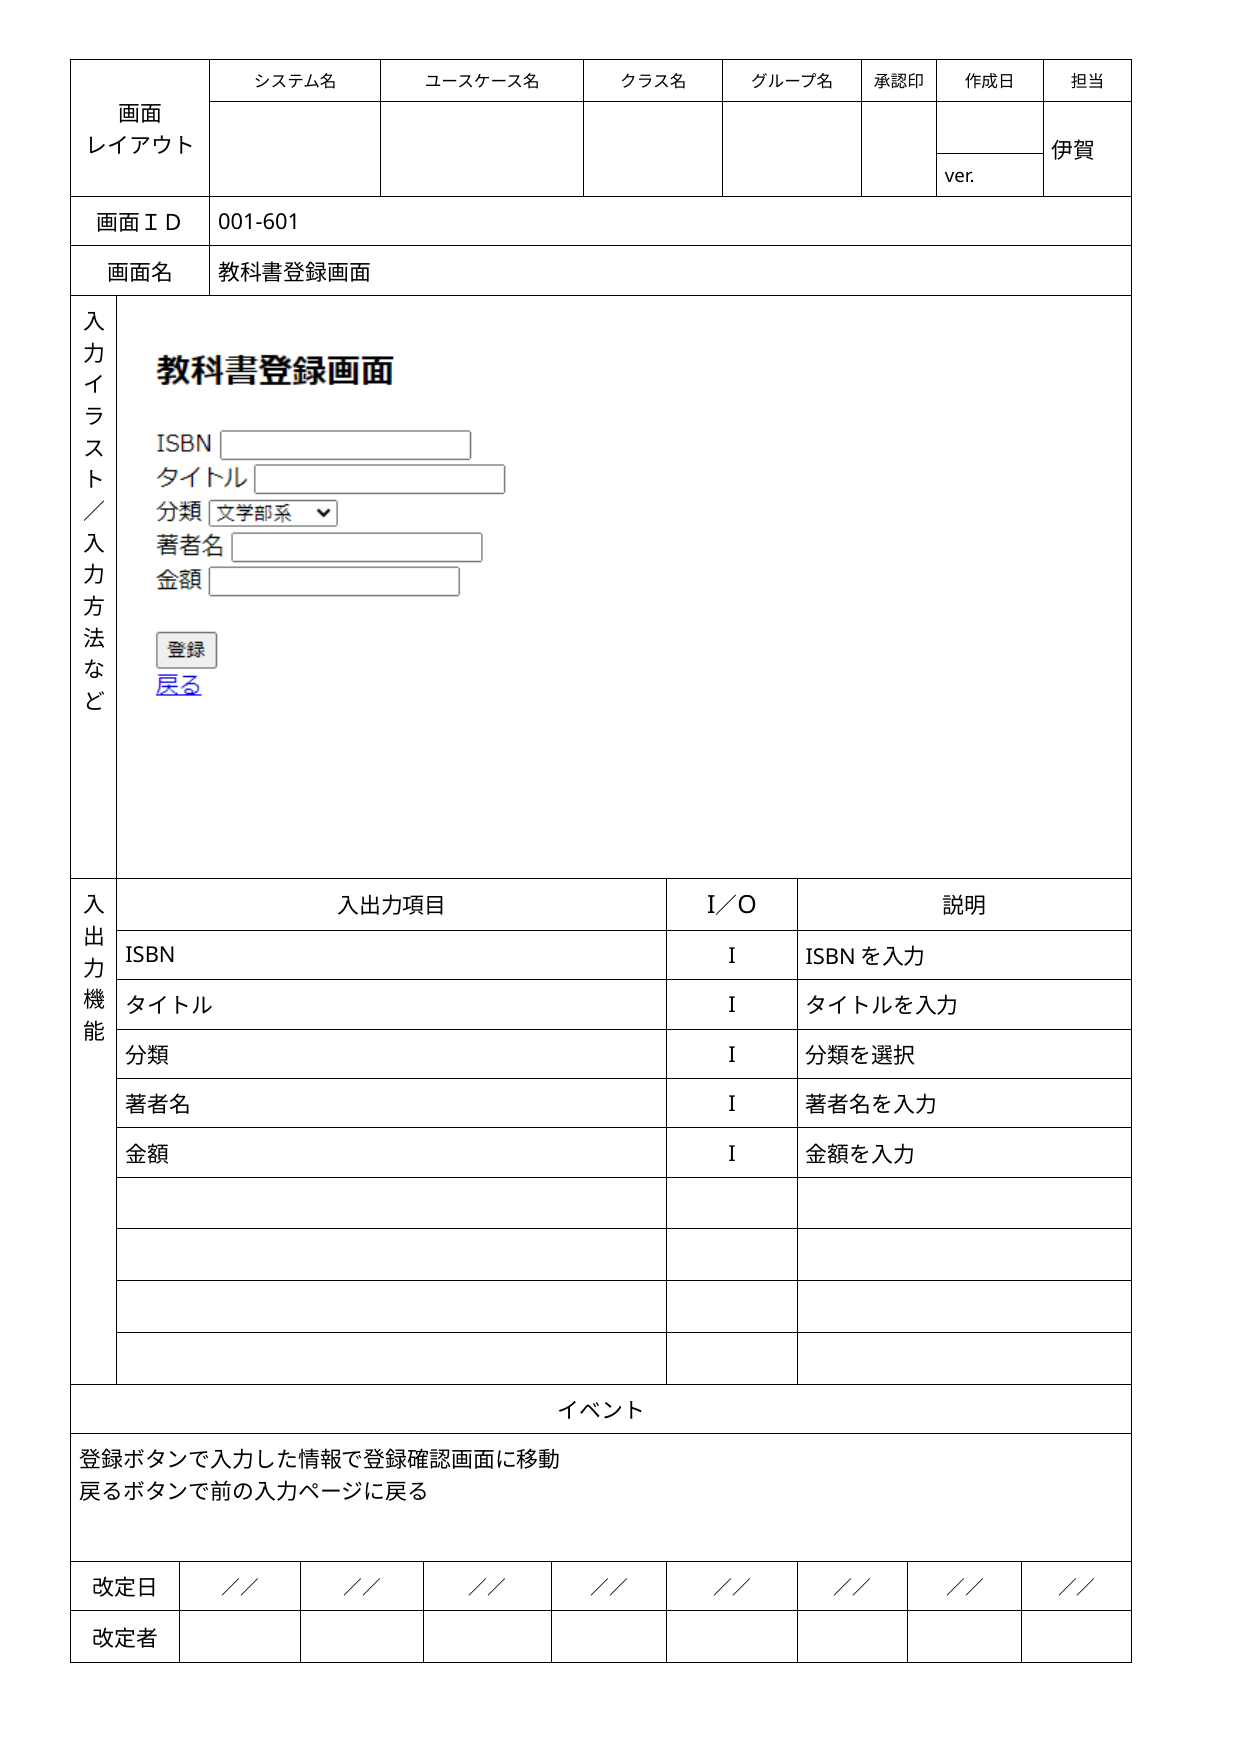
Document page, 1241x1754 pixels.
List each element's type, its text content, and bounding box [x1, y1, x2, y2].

table_cell I [667, 980, 797, 1028]
table_header ユースケース名 [381, 60, 583, 101]
table_cell ver. [937, 154, 1043, 196]
table_cell 改定日 [71, 1562, 179, 1610]
table_cell [908, 1611, 1021, 1662]
table_header システム名 [210, 60, 380, 101]
table_header 作成日 [937, 60, 1043, 101]
table_cell [862, 102, 936, 196]
table_cell ／／ [667, 1562, 797, 1610]
table_cell 教科書登録画面 [210, 246, 1131, 295]
table_cell [381, 102, 583, 196]
table_cell 改定者 [71, 1611, 179, 1662]
table_cell [798, 1611, 907, 1662]
table_cell ／／ [1022, 1562, 1131, 1610]
table_cell [667, 1333, 797, 1384]
table_cell 入力イラスト／入力方法など [71, 296, 116, 878]
table_header 承認印 [862, 60, 936, 101]
table_cell ／／ [301, 1562, 423, 1610]
table_cell [117, 1229, 666, 1280]
table_cell 分類 [117, 1030, 666, 1078]
table_cell [667, 1611, 797, 1662]
table_cell [798, 1178, 1131, 1228]
table_header クラス名 [584, 60, 722, 101]
table_cell 著者名 [117, 1079, 666, 1127]
table_cell I [667, 1128, 797, 1177]
table_cell ／／ [552, 1562, 666, 1610]
table_cell ／／ [798, 1562, 907, 1610]
table_cell 入出力機能 [71, 879, 116, 1384]
table_cell [117, 1281, 666, 1332]
table_cell ISBNを入力 [798, 931, 1131, 979]
table_cell [667, 1281, 797, 1332]
table_cell 画面名 [71, 246, 209, 295]
table_cell 画面ＩＤ [71, 197, 209, 245]
table_cell タイトルを入力 [798, 980, 1131, 1028]
table_cell ／／ [908, 1562, 1021, 1610]
table_cell [798, 1333, 1131, 1384]
table_cell [584, 102, 722, 196]
table_cell タイトル [117, 980, 666, 1028]
table_cell 著者名を入力 [798, 1079, 1131, 1127]
table_cell [180, 1611, 300, 1662]
table_cell [552, 1611, 666, 1662]
table_cell [210, 102, 380, 196]
table_cell 金額 [117, 1128, 666, 1177]
table_cell [301, 1611, 423, 1662]
table_cell I [667, 931, 797, 979]
table_cell 金額を入力 [798, 1128, 1131, 1177]
table_cell [798, 1229, 1131, 1280]
table_cell 説明 [798, 879, 1131, 929]
table_header 画面 レイアウト [71, 60, 209, 196]
table_cell [723, 102, 861, 196]
table_cell ／／ [180, 1562, 300, 1610]
table_cell [667, 1178, 797, 1228]
table_cell イベント [71, 1385, 1131, 1433]
table_cell 入出力項目 [117, 879, 666, 929]
table_cell [117, 1333, 666, 1384]
table_cell 001-601 [210, 197, 1131, 245]
table_cell 分類を選択 [798, 1030, 1131, 1078]
table_cell [1022, 1611, 1131, 1662]
table_cell I／O [667, 879, 797, 929]
table_cell 伊賀 [1044, 102, 1131, 196]
table_cell ISBN [117, 931, 666, 979]
table_cell [424, 1611, 551, 1662]
table_header グループ名 [723, 60, 861, 101]
table_cell [117, 1178, 666, 1228]
table_cell I [667, 1079, 797, 1127]
table_cell [667, 1229, 797, 1280]
table_cell ／／ [424, 1562, 551, 1610]
table_cell I [667, 1030, 797, 1078]
table_cell 登録ボタンで入力した情報で登録確認画面に移動 戻るボタンで前の入力ページに戻る [71, 1434, 1131, 1561]
table_cell [937, 102, 1043, 153]
table_cell [798, 1281, 1131, 1332]
table_header 担当 [1044, 60, 1131, 101]
table_cell [117, 296, 1131, 878]
